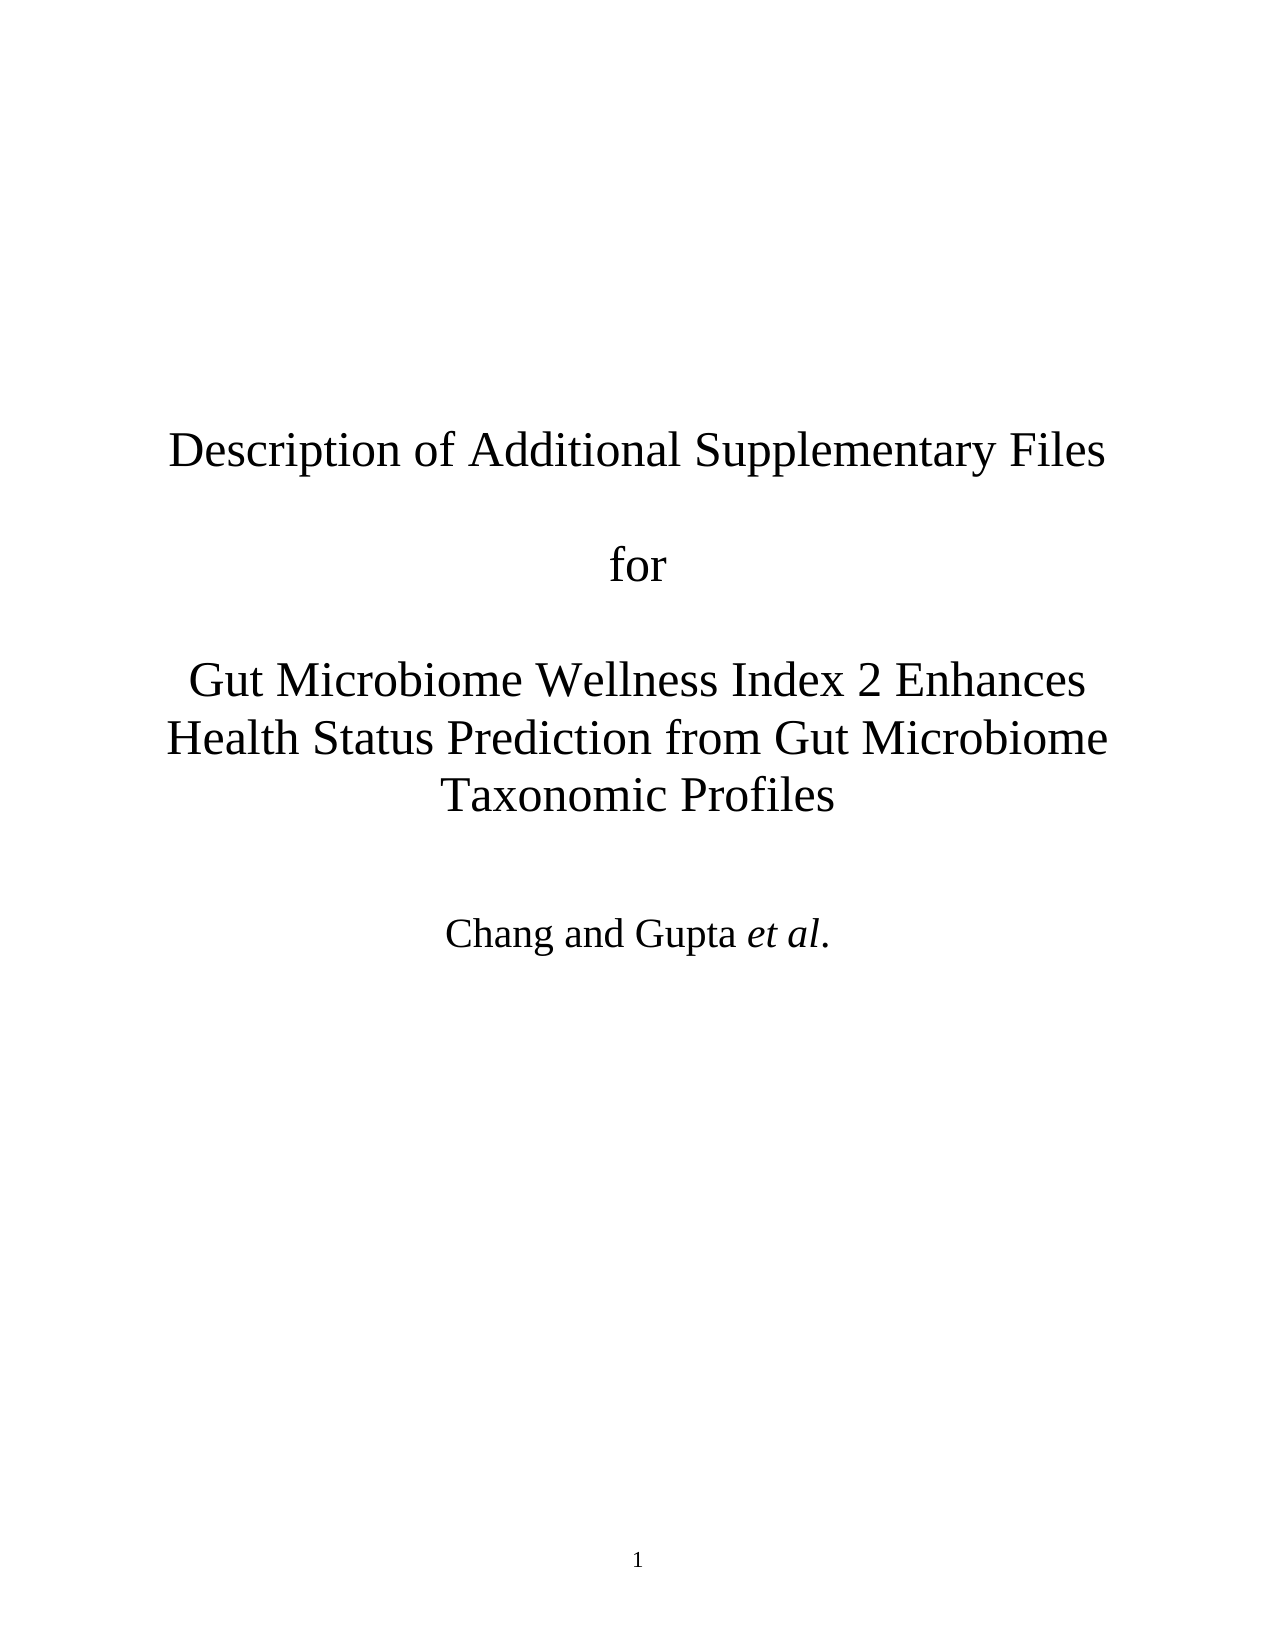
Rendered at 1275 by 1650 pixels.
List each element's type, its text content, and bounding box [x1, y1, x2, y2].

text for [75, 535, 1200, 592]
text Gut Microbiome Wellness Index 2 Enhances Health Status Prediction from Gut Microbiome Taxonomic Profiles [75, 650, 1200, 822]
text Description of Additional Supplementary Files [75, 420, 1200, 477]
text Chang and Gupta et al. [75, 909, 1200, 957]
